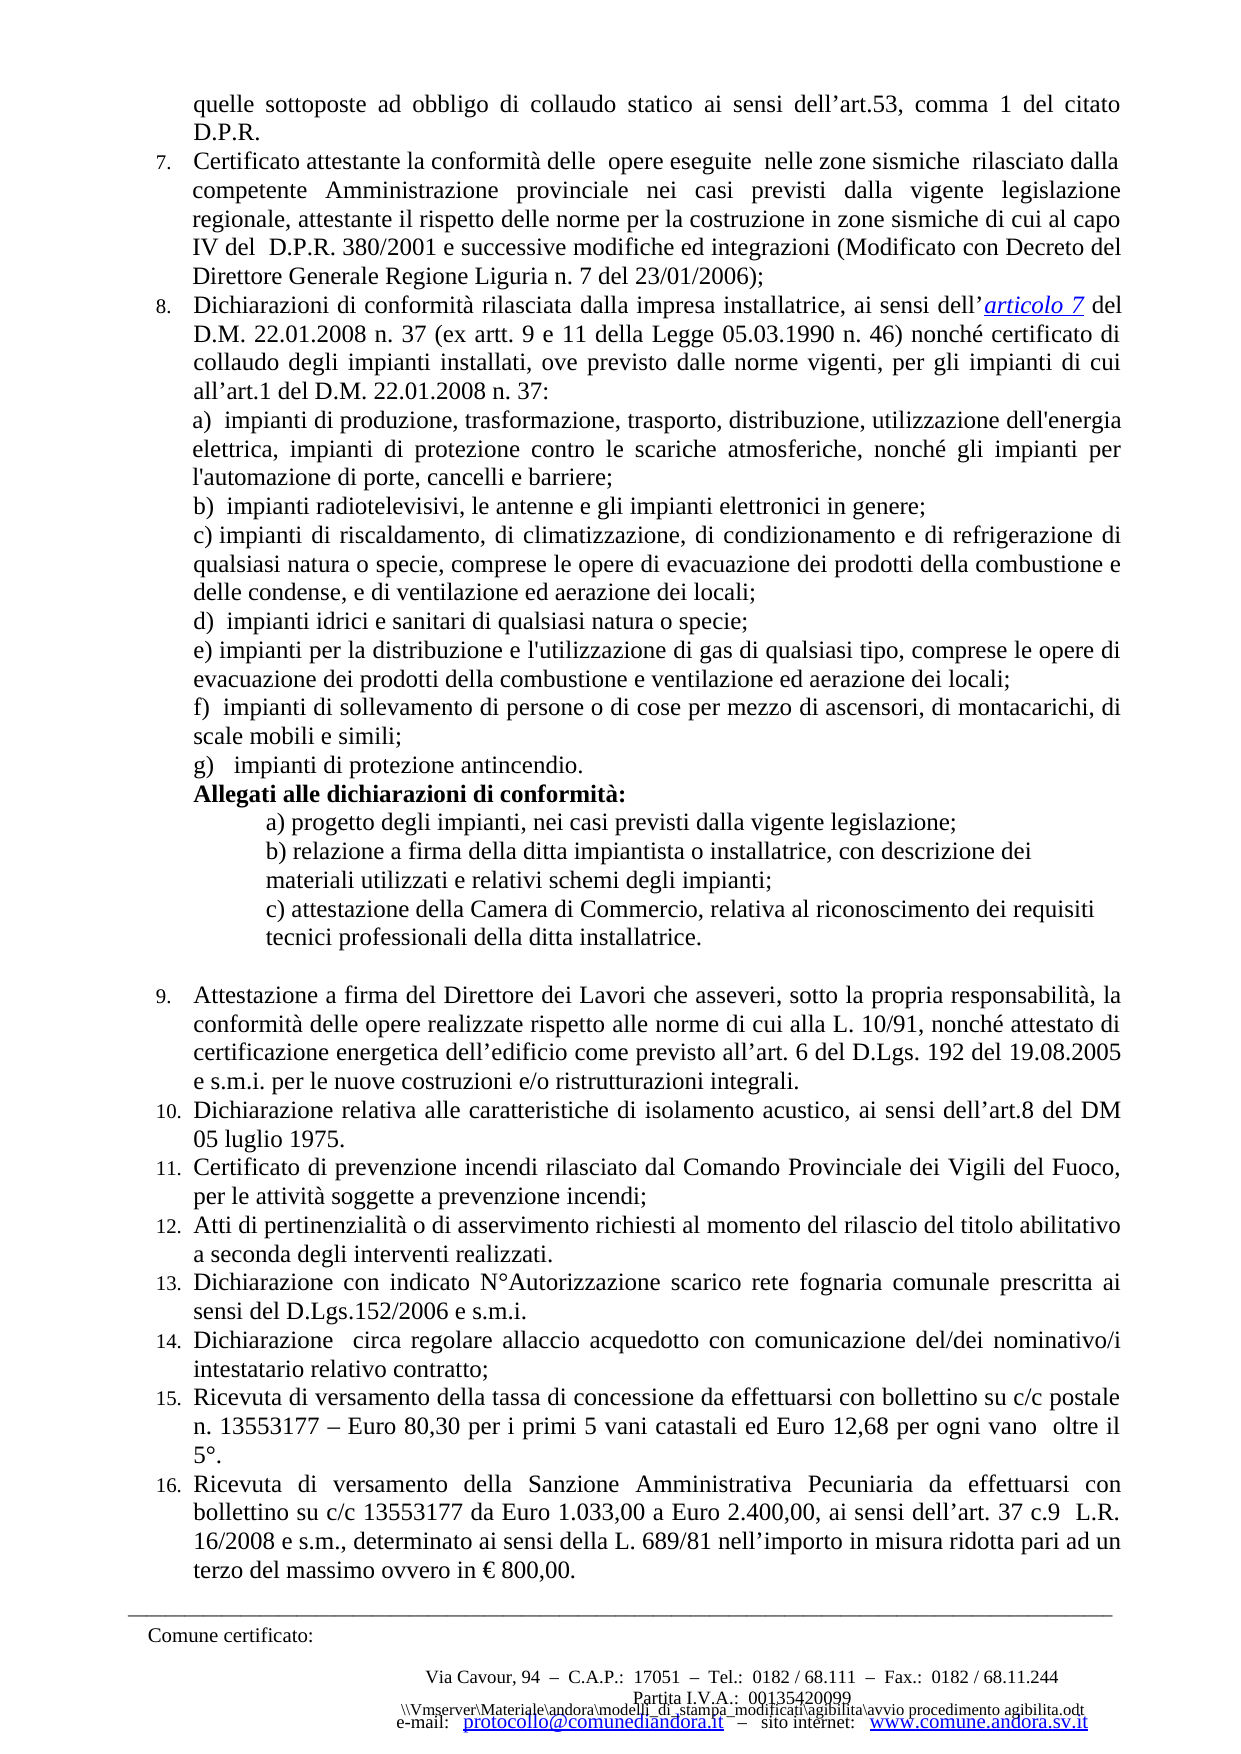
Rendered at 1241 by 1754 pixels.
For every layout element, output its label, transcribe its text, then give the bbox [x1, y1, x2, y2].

text d) impianti idrici e sanitari di qualsiasi natura o specie; [193, 606, 1122, 635]
text a) impianti di produzione, trasformazione, trasporto, distribuzione, utilizzazione dell'energia elettrica, impianti di protezione contro le scariche atmosferiche, nonché gli impianti per l'automazione di porte, cancelli e barriere; [192, 405, 1122, 491]
list Certificato attestante la conformità delle opere eseguite nelle zone sismiche rilasciato dalla [156, 146, 1122, 175]
list Dichiarazione relativa alle caratteristiche di isolamento acustico, ai sensi dell’art.8 del DM 05 luglio 1975. [156, 1095, 1122, 1152]
list Ricevuta di versamento della tassa di concessione da effettuarsi con bollettino su c/c postale n. 13553177 – Euro 80,30 per i primi 5 vani catastali ed Euro 12,68 per ogni vano oltre il 5°. [156, 1382, 1122, 1469]
list Attestazione a firma del Direttore dei Lavori che asseveri, sotto la propria responsabilità, la conformità delle opere realizzate rispetto alle norme di cui alla L. 10/91, nonché attestato di certificazione energetica dell’edificio come previsto all’art. 6 del D.Lgs. 192 del 19.08.2005 e s.m.i. per le nuove costruzioni e/o ristrutturazioni integrali. [156, 980, 1122, 1095]
text b) impianti radiotelevisivi, le antenne e gli impianti elettronici in genere; [193, 491, 1122, 520]
text competente Amministrazione provinciale nei casi previsti dalla vigente legislazione regionale, attestante il rispetto delle norme per la costruzione in zone sismiche di cui al capo IV del D.P.R. 380/2001 e successive modifiche ed integrazioni (Modificato con Decreto del Direttore Generale Regione Liguria n. 7 del 23/01/2006); [192, 175, 1122, 290]
text f) impianti di sollevamento di persone o di cose per mezzo di ascensori, di montacarichi, di scale mobili e simili; [193, 692, 1122, 750]
list Dichiarazione circa regolare allaccio acquedotto con comunicazione del/dei nominativo/i intestatario relativo contratto; [156, 1325, 1122, 1382]
list Atti di pertinenzialità o di asservimento richiesti al momento del rilascio del titolo abilitativo a seconda degli interventi realizzati. [156, 1210, 1122, 1267]
text Allegati alle dichiarazioni di conformità: [118, 779, 1122, 807]
list Ricevuta di versamento della Sanzione Amministrativa Pecuniaria da effettuarsi con bollettino su c/c 13553177 da Euro 1.033,00 a Euro 2.400,00, ai sensi dell’art. 37 c.9 L.R. 16/2008 e s.m., determinato ai sensi della L. 689/81 nell’importo in misura ridotta pari ad un terzo del massimo ovvero in € 800,00. [156, 1469, 1122, 1584]
list impianti di protezione antincendio. [193, 750, 1122, 779]
text c) impianti di riscaldamento, di climatizzazione, di condizionamento e di refrigerazione di qualsiasi natura o specie, comprese le opere di evacuazione dei prodotti della combustione e delle condense, e di ventilazione ed aerazione dei locali; [193, 520, 1122, 606]
text e) impianti per la distribuzione e l'utilizzazione di gas di qualsiasi tipo, comprese le opere di evacuazione dei prodotti della combustione e ventilazione ed aerazione dei locali; [193, 635, 1122, 692]
list Certificato di prevenzione incendi rilasciato dal Comando Provinciale dei Vigili del Fuoco, per le attività soggette a prevenzione incendi; [156, 1152, 1122, 1210]
text b) relazione a firma della ditta impiantista o installatrice, con descrizione dei materiali utilizzati e relativi schemi degli impianti; [266, 836, 1122, 894]
text a) progetto degli impianti, nei casi previsti dalla vigente legislazione; [266, 807, 1122, 836]
list quelle sottoposte ad obbligo di collaudo statico ai sensi dell’art.53, comma 1 del citato D.P.R. [156, 89, 1122, 146]
text c) attestazione della Camera di Commercio, relativa al riconoscimento dei requisiti tecnici professionali della ditta installatrice. [266, 894, 1122, 951]
list Dichiarazioni di conformità rilasciata dalla impresa installatrice, ai sensi dell’articolo 7 del D.M. 22.01.2008 n. 37 (ex artt. 9 e 11 della Legge 05.03.1990 n. 46) nonché certificato di collaudo degli impianti installati, ove previsto dalle norme vigenti, per gli impianti di cui all’art.1 del D.M. 22.01.2008 n. 37: [156, 290, 1122, 405]
list Dichiarazione con indicato N°Autorizzazione scarico rete fognaria comunale prescritta ai sensi del D.Lgs.152/2006 e s.m.i. [156, 1267, 1122, 1325]
